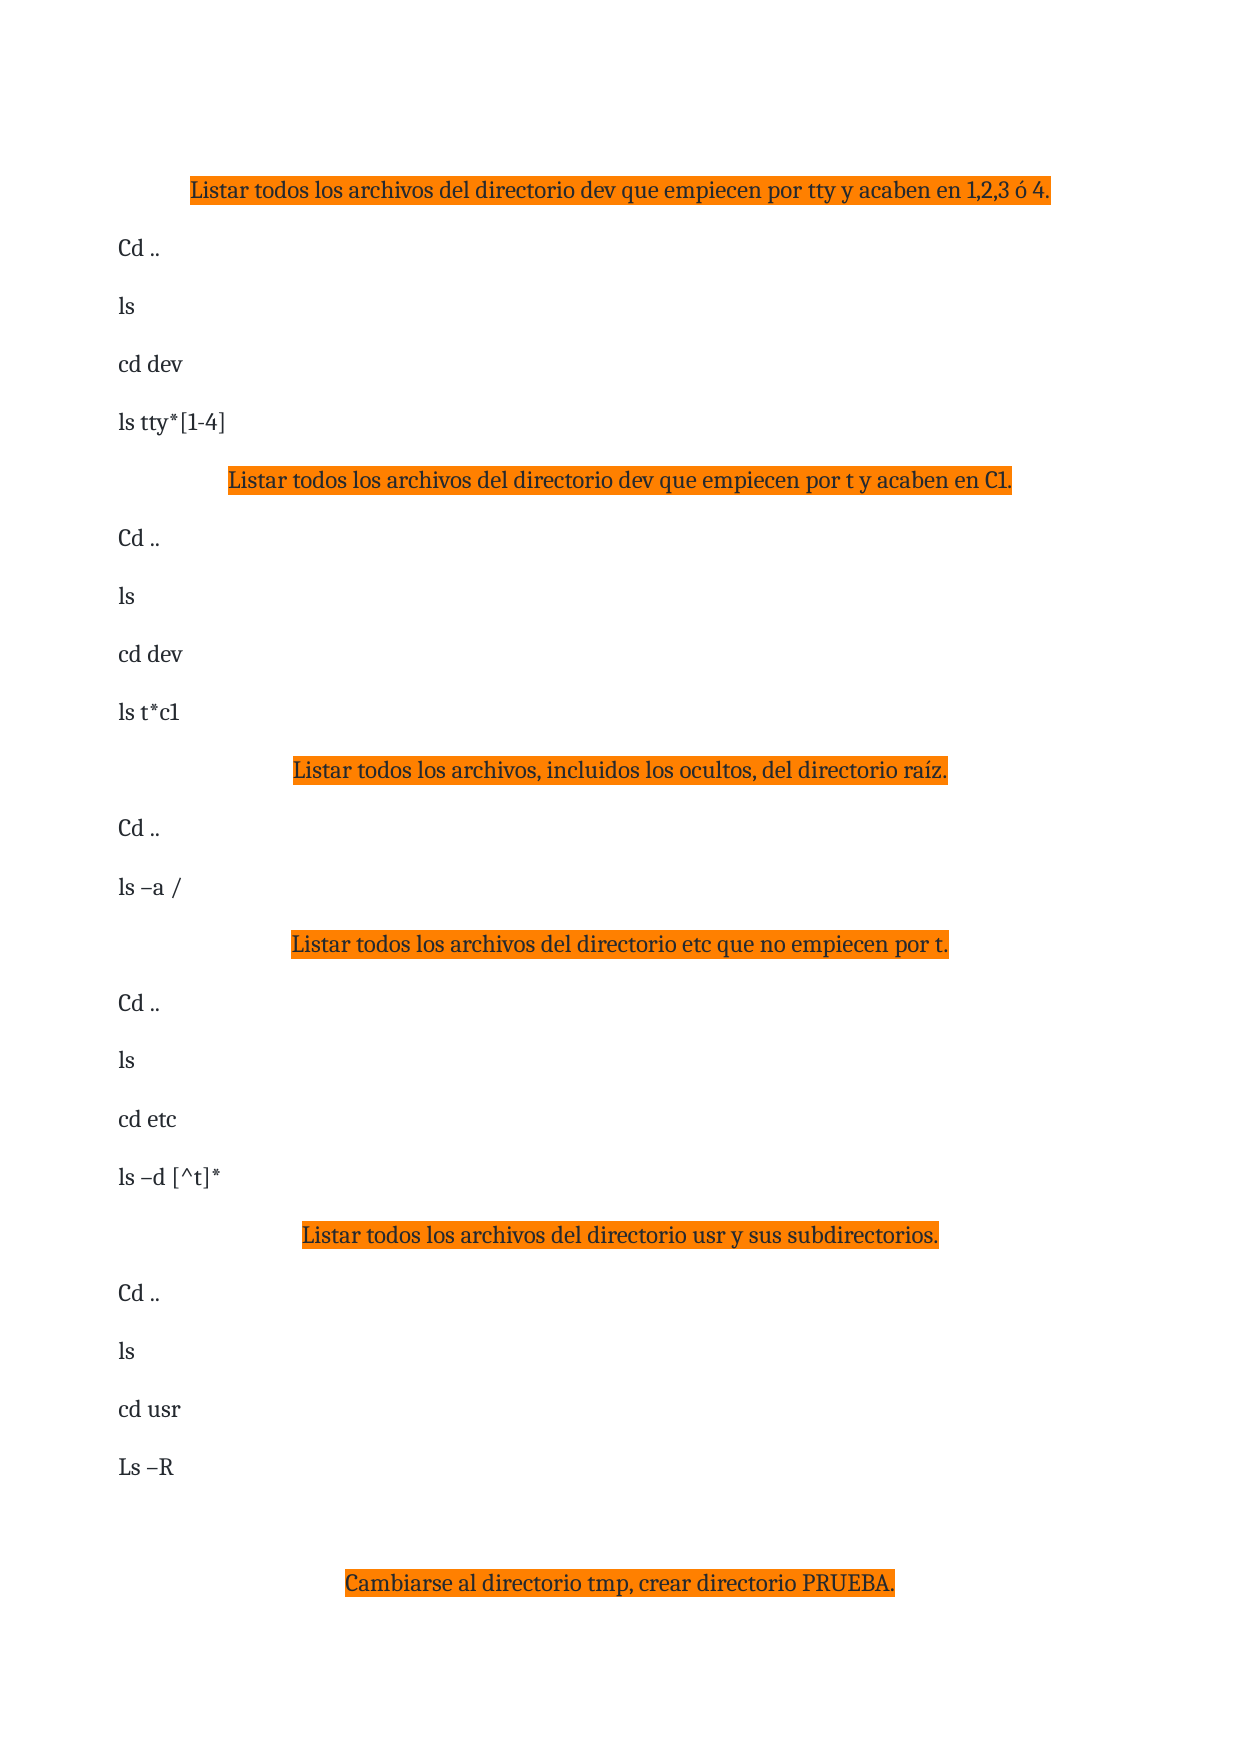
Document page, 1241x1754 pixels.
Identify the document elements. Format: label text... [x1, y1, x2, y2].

text Cd .. [118, 988, 1122, 1017]
text Listar todos los archivos, incluidos los ocultos, del directorio raíz. [118, 756, 1122, 785]
text ls t*c1 [118, 698, 1122, 727]
text cd usr [118, 1394, 1122, 1423]
text ls –a / [118, 872, 1122, 901]
text ls [118, 1337, 1122, 1365]
text ls –d [^t]* [118, 1162, 1122, 1191]
text ls tty*[1-4] [118, 408, 1122, 437]
text Ls –R [118, 1453, 1122, 1481]
text cd etc [118, 1104, 1122, 1133]
text Cd .. [118, 234, 1122, 263]
text cd dev [118, 350, 1122, 379]
text ls [118, 292, 1122, 321]
text ls [118, 582, 1122, 611]
text Listar todos los archivos del directorio etc que no empiecen por t. [118, 930, 1122, 959]
text ls [118, 1046, 1122, 1075]
text Listar todos los archivos del directorio usr y sus subdirectorios. [118, 1221, 1122, 1249]
text Cambiarse al directorio tmp, crear directorio PRUEBA. [118, 1569, 1122, 1597]
text cd dev [118, 640, 1122, 669]
text Cd .. [118, 814, 1122, 843]
text Cd .. [118, 1278, 1122, 1307]
text Listar todos los archivos del directorio dev que empiecen por tty y acaben en 1,2,3 ó 4. [118, 176, 1122, 205]
text Listar todos los archivos del directorio dev que empiecen por t y acaben en C1. [118, 466, 1122, 495]
text Cd .. [118, 524, 1122, 553]
